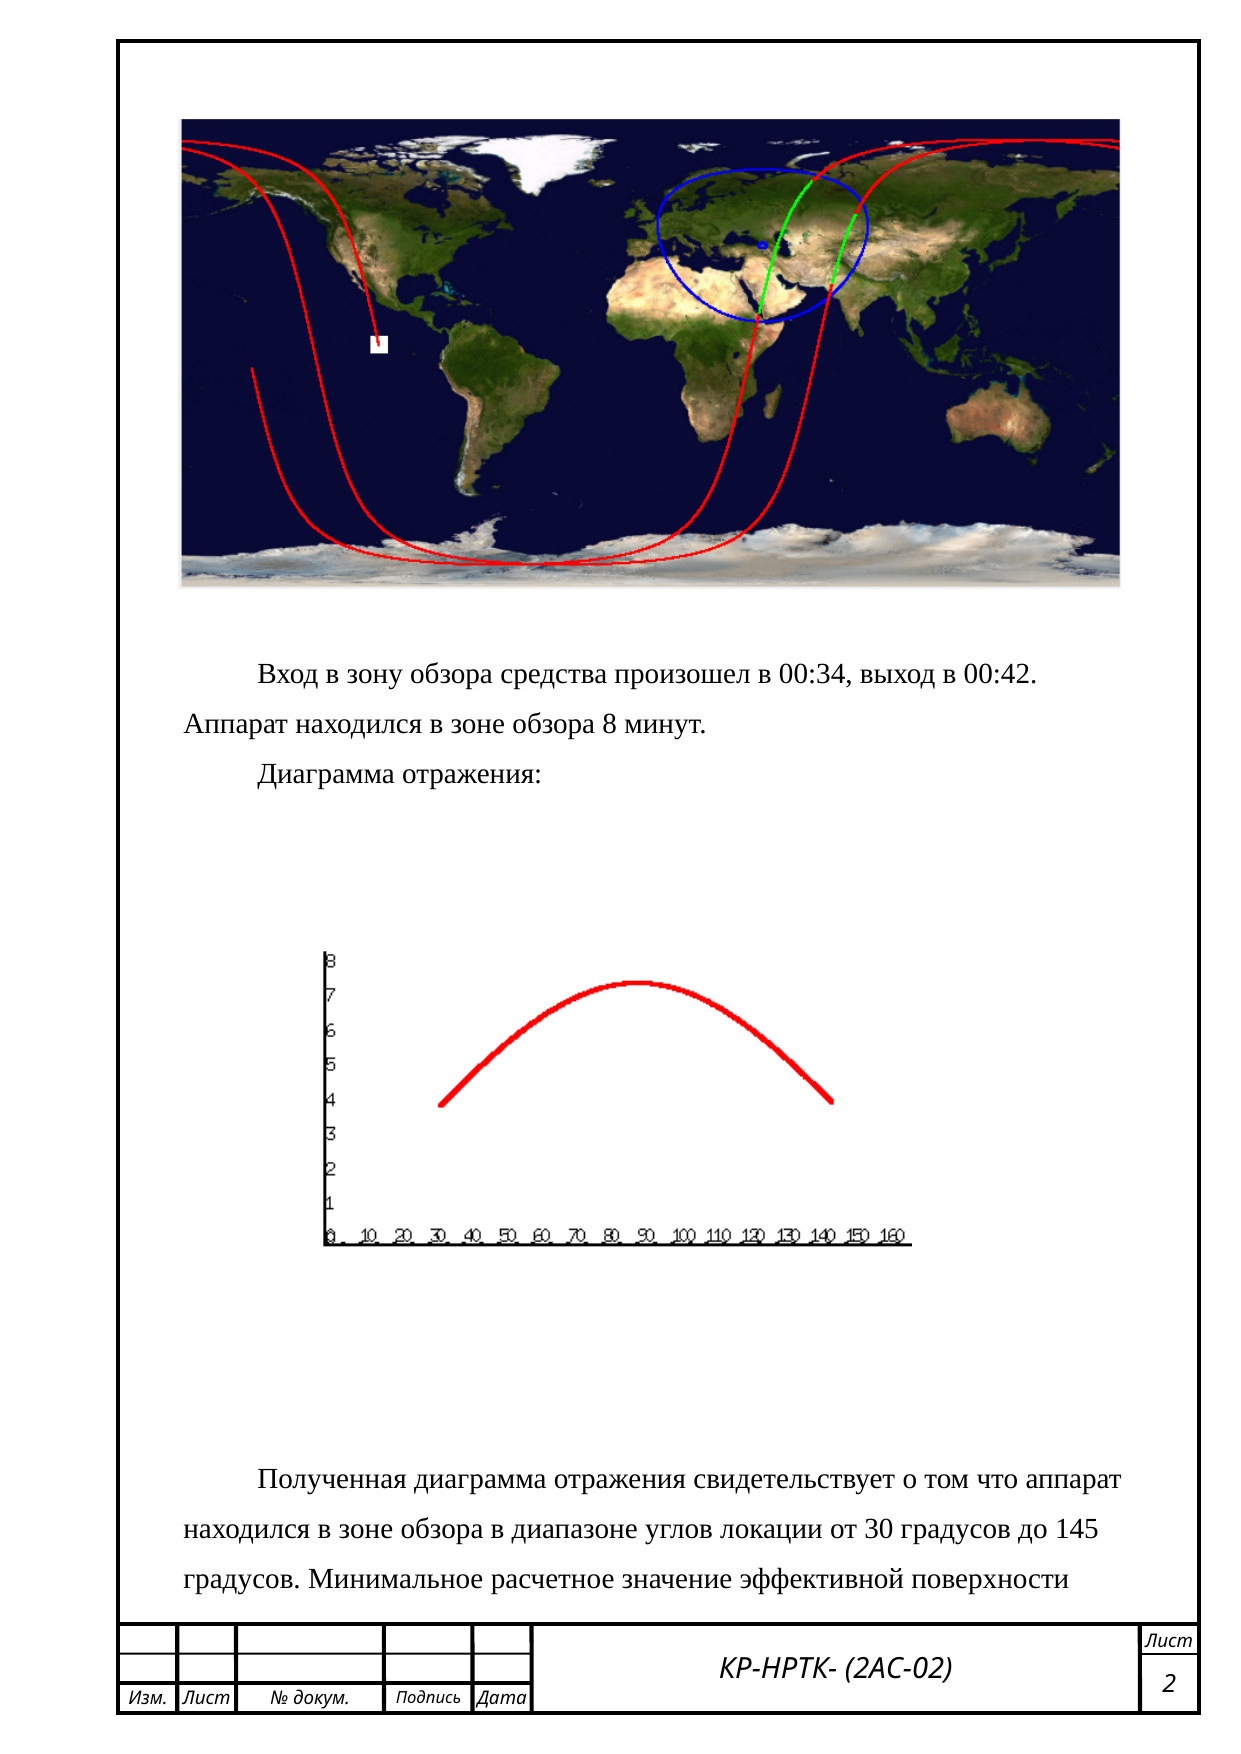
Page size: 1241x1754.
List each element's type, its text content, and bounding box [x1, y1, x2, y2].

text Диаграмма отражения: [183, 757, 1122, 790]
text Вход в зону обзора средства произошел в 00:34, выход в 00:42. Аппарат находился в зоне обзора 8 минут. [183, 656, 1122, 740]
text Полученная диаграмма отражения свидетельствует о том что аппарат находился в зоне обзора в диапазоне углов локации от 30 градусов до 145 градусов. Минимальное расчетное значение эффективной поверхности [183, 1461, 1122, 1595]
picture [177, 118, 1121, 589]
picture [300, 950, 912, 1248]
